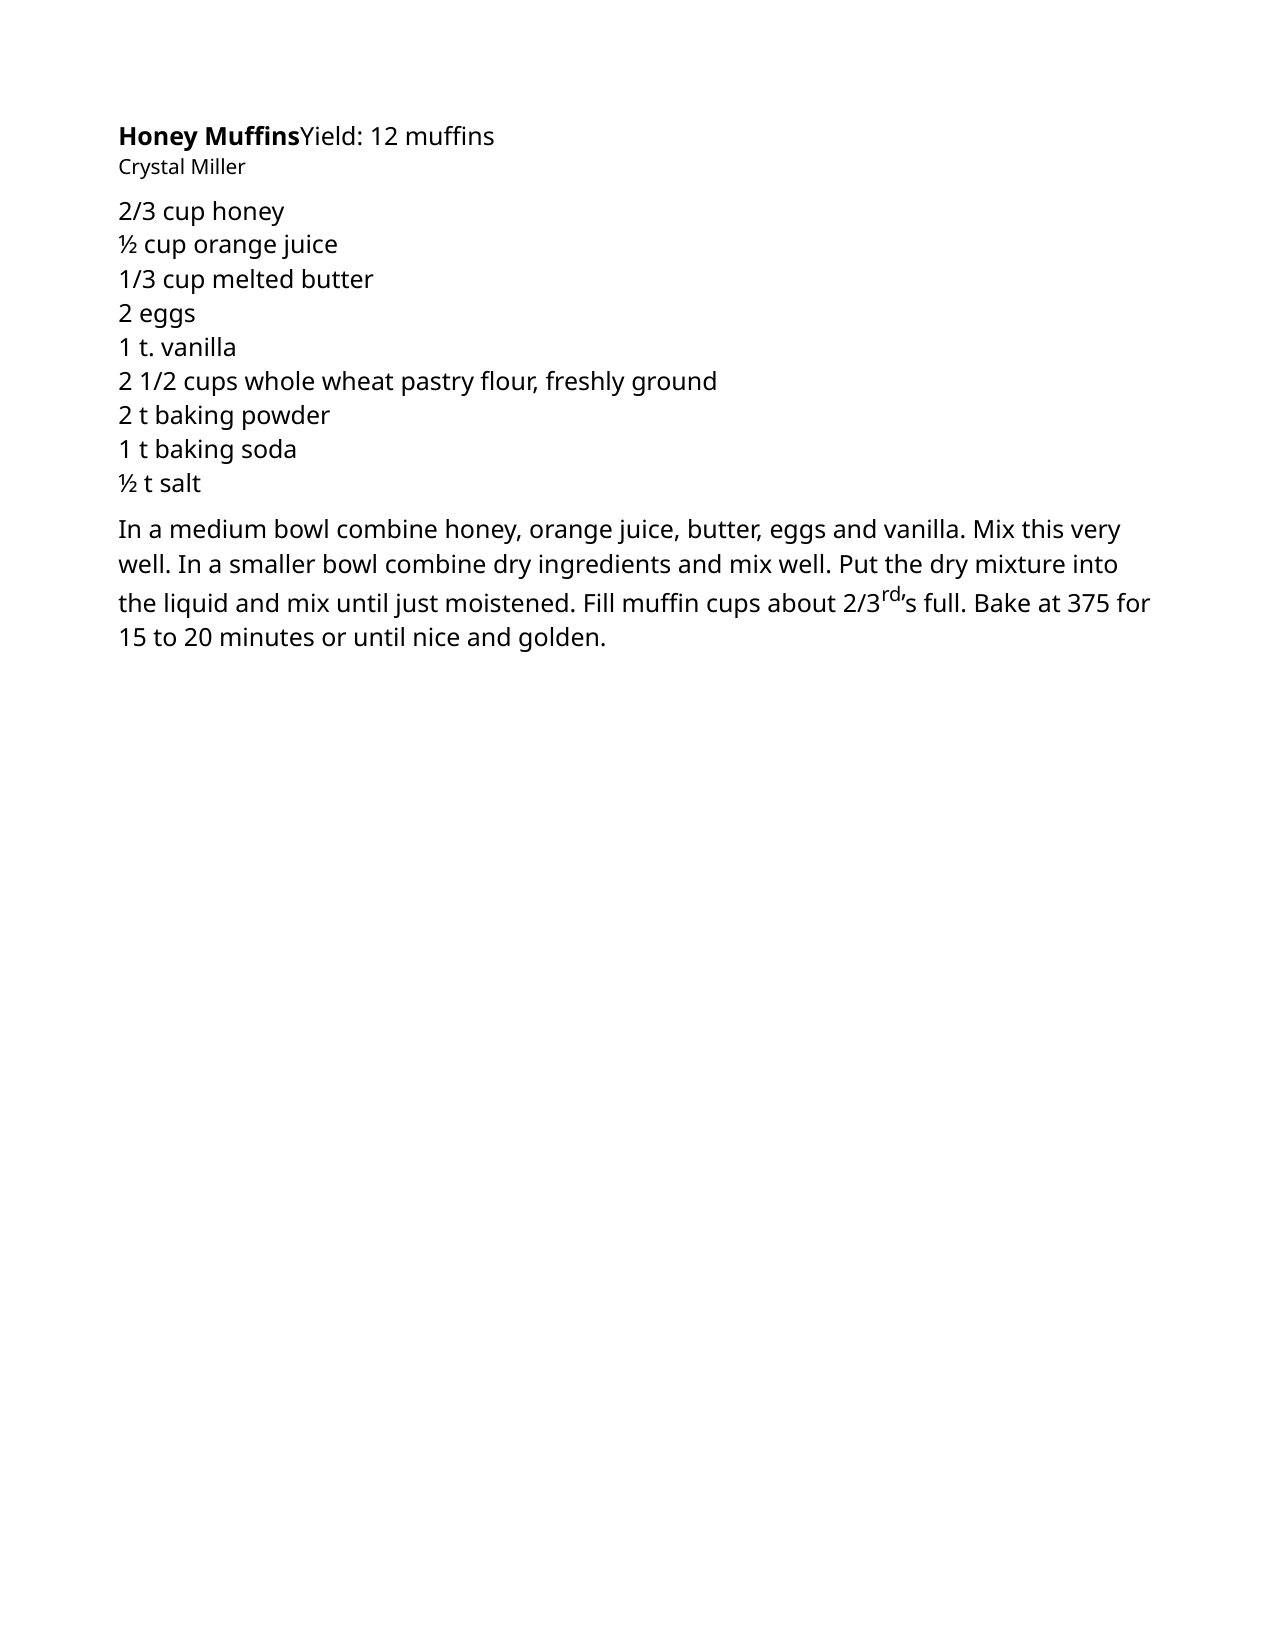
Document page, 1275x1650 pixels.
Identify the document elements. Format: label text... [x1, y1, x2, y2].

text In a medium bowl combine honey, orange juice, butter, eggs and vanilla. Mix this very well. In a smaller bowl combine dry ingredients and mix well. Put the dry mixture into the liquid and mix until just moistened. Fill muffin cups about 2/3rd’s full. Bake at 375 for 15 to 20 minutes or until nice and golden. [118, 512, 1157, 654]
text Honey MuffinsYield: 12 muffins Crystal Miller [118, 118, 1157, 181]
text 2/3 cup honey ½ cup orange juice 1/3 cup melted butter 2 eggs 1 t. vanilla 2 1/2 cups whole wheat pastry flour, freshly ground 2 t baking powder 1 t baking soda ½ t salt [118, 193, 1157, 500]
